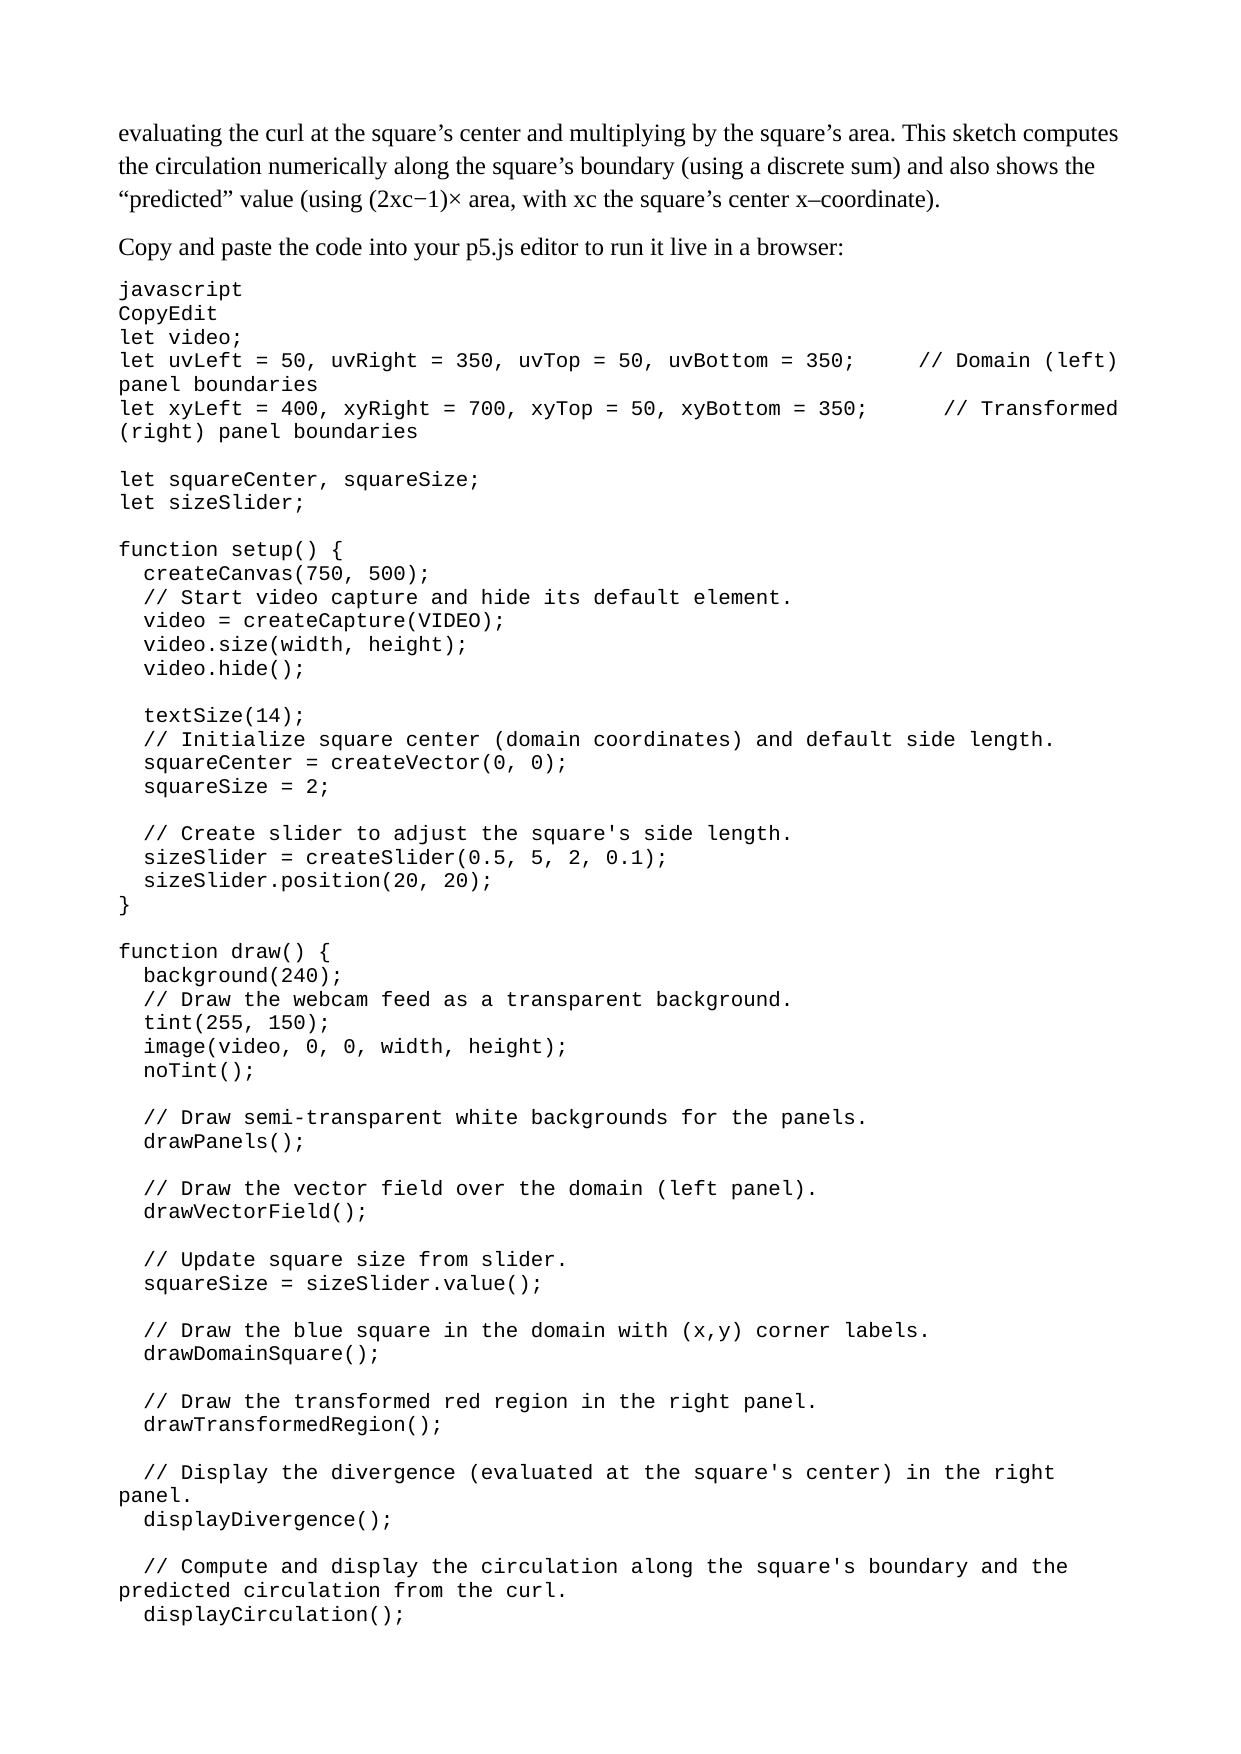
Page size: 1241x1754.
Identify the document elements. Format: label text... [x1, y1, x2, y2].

text sizeSlider = createSlider(0.5, 5, 2, 0.1); [118, 847, 1122, 871]
text squareCenter = createVector(0, 0); [118, 752, 1122, 776]
text // Initialize square center (domain coordinates) and default side length. [118, 729, 1122, 752]
text // Start video capture and hide its default element. [118, 587, 1122, 610]
text squareSize = sizeSlider.value(); [118, 1272, 1122, 1296]
text // Create slider to adjust the square's side length. [118, 823, 1122, 847]
text // Draw the vector field over the domain (left panel). [118, 1178, 1122, 1202]
text createCanvas(750, 500); [118, 563, 1122, 587]
text background(240); [118, 965, 1122, 989]
text // Draw the webcam feed as a transparent background. [118, 989, 1122, 1012]
text video = createCapture(VIDEO); [118, 610, 1122, 634]
text displayDivergence(); [118, 1509, 1122, 1533]
text video.hide(); [118, 658, 1122, 681]
text CopyEdit [118, 303, 1122, 327]
text image(video, 0, 0, width, height); [118, 1036, 1122, 1060]
text displayCirculation(); [118, 1603, 1122, 1627]
text // Update square size from slider. [118, 1249, 1122, 1272]
text squareSize = 2; [118, 776, 1122, 799]
text function draw() { [118, 941, 1122, 965]
text tint(255, 150); [118, 1012, 1122, 1036]
text drawVectorField(); [118, 1202, 1122, 1225]
text // Draw the transformed red region in the right panel. [118, 1391, 1122, 1414]
text video.size(width, height); [118, 634, 1122, 658]
text } [118, 894, 1122, 918]
text let sizeSlider; [118, 492, 1122, 516]
text function setup() { [118, 539, 1122, 563]
text noTint(); [118, 1060, 1122, 1083]
text let squareCenter, squareSize; [118, 468, 1122, 492]
text let xyLeft = 400, xyRight = 700, xyTop = 50, xyBottom = 350; // Transformed (right) panel boundaries [118, 398, 1122, 445]
text drawPanels(); [118, 1131, 1122, 1154]
text drawTransformedRegion(); [118, 1414, 1122, 1438]
text sizeSlider.position(20, 20); [118, 871, 1122, 894]
text evaluating the curl at the square’s center and multiplying by the square’s area. This sketch computes the circulation numerically along the square’s boundary (using a discrete sum) and also shows the “predicted” value (using (2xc​−1)× area, with xc​ the square’s center x–coordinate). [118, 118, 1122, 213]
text Copy and paste the code into your p5.js editor to run it live in a browser: [118, 232, 1122, 261]
text // Compute and display the circulation along the square's boundary and the predicted circulation from the curl. [118, 1556, 1122, 1603]
text textSize(14); [118, 705, 1122, 729]
text drawDomainSquare(); [118, 1343, 1122, 1367]
text let uvLeft = 50, uvRight = 350, uvTop = 50, uvBottom = 350; // Domain (left) panel boundaries [118, 350, 1122, 398]
text // Draw semi-transparent white backgrounds for the panels. [118, 1107, 1122, 1131]
text let video; [118, 327, 1122, 350]
text // Display the divergence (evaluated at the square's center) in the right panel. [118, 1462, 1122, 1509]
text // Draw the blue square in the domain with (x,y) corner labels. [118, 1320, 1122, 1343]
text javascript [118, 279, 1122, 303]
